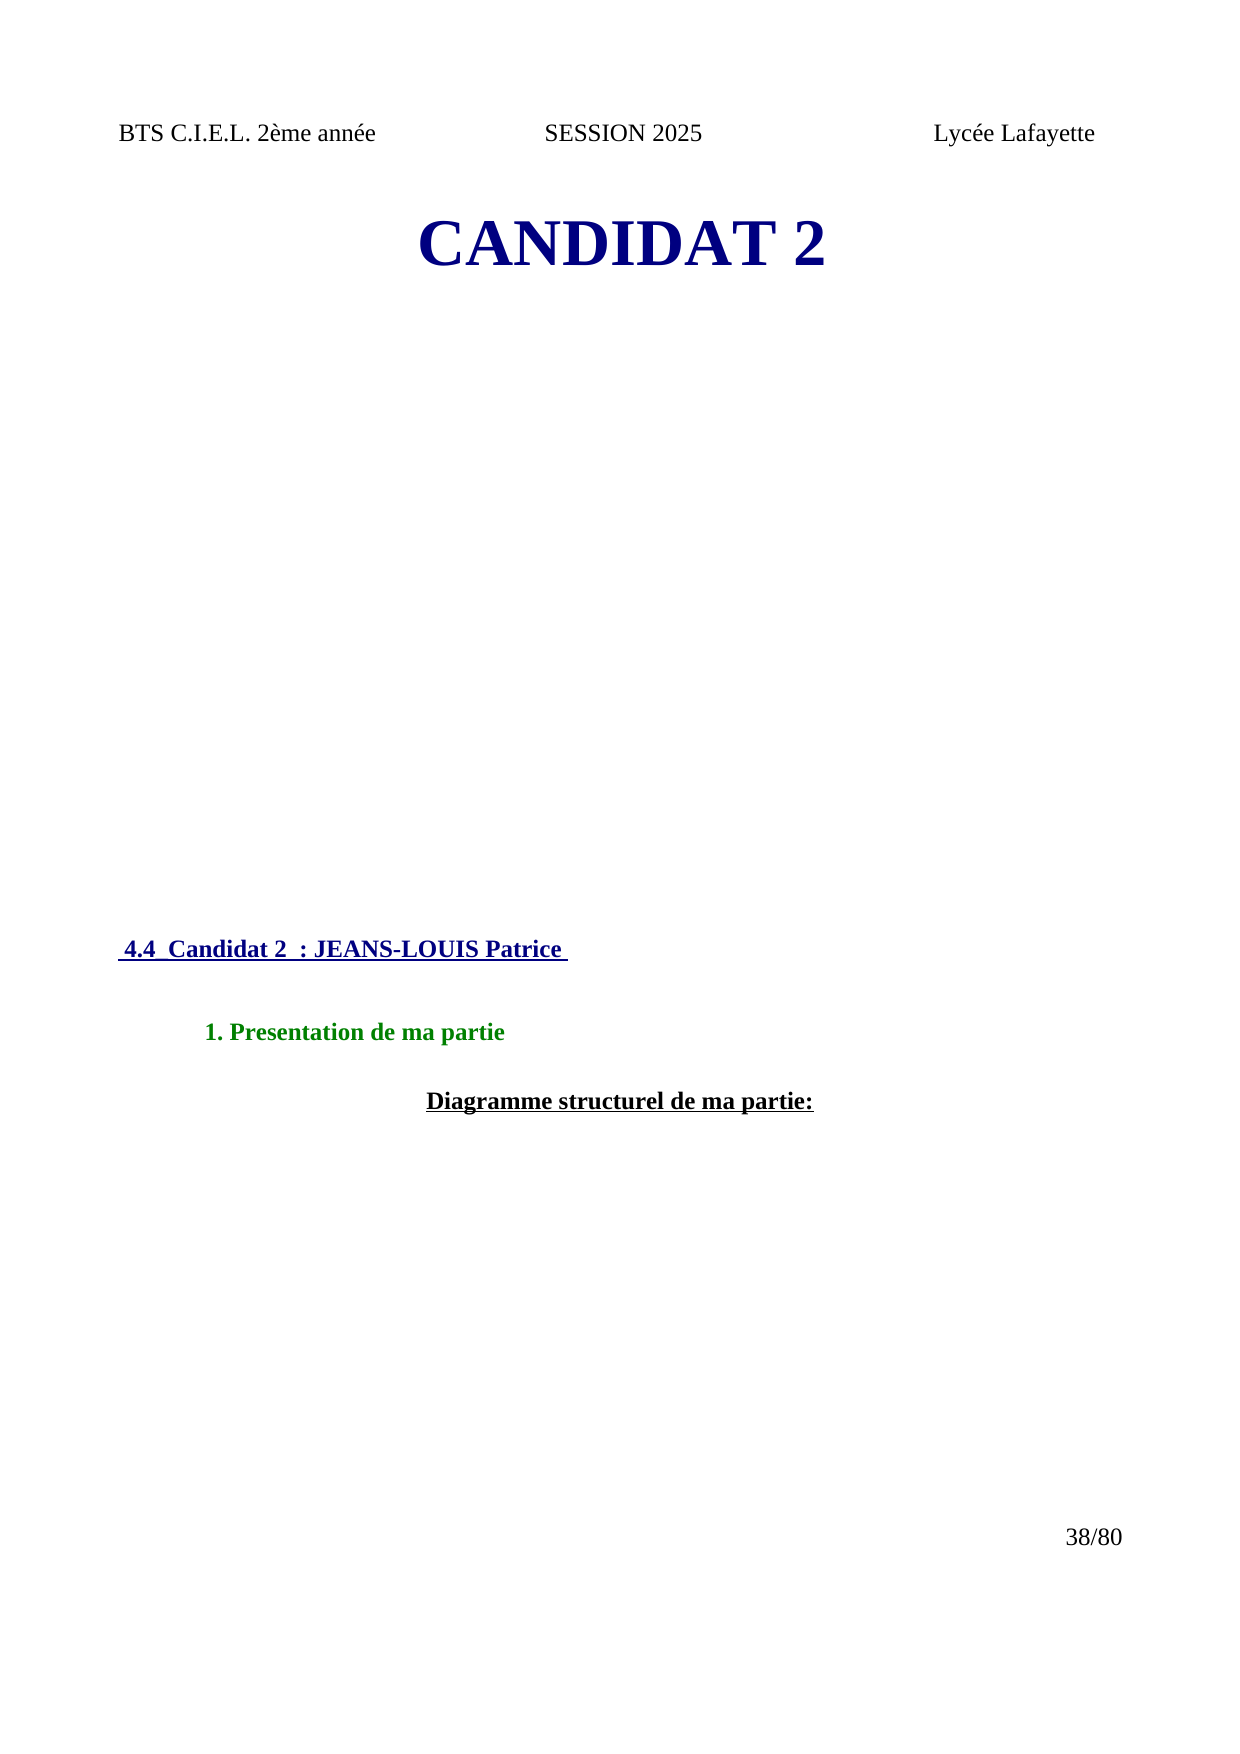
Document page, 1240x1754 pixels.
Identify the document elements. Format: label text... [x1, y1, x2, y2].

subtitle CANDIDAT 2 [119, 203, 827, 280]
text Diagramme structurel de ma partie: [118, 1086, 813, 1114]
subtitle 1. Presentation de ma partie [192, 1017, 1122, 1046]
subtitle 4.4_Candidat 2 : JEANS-LOUIS Patrice [118, 934, 690, 963]
